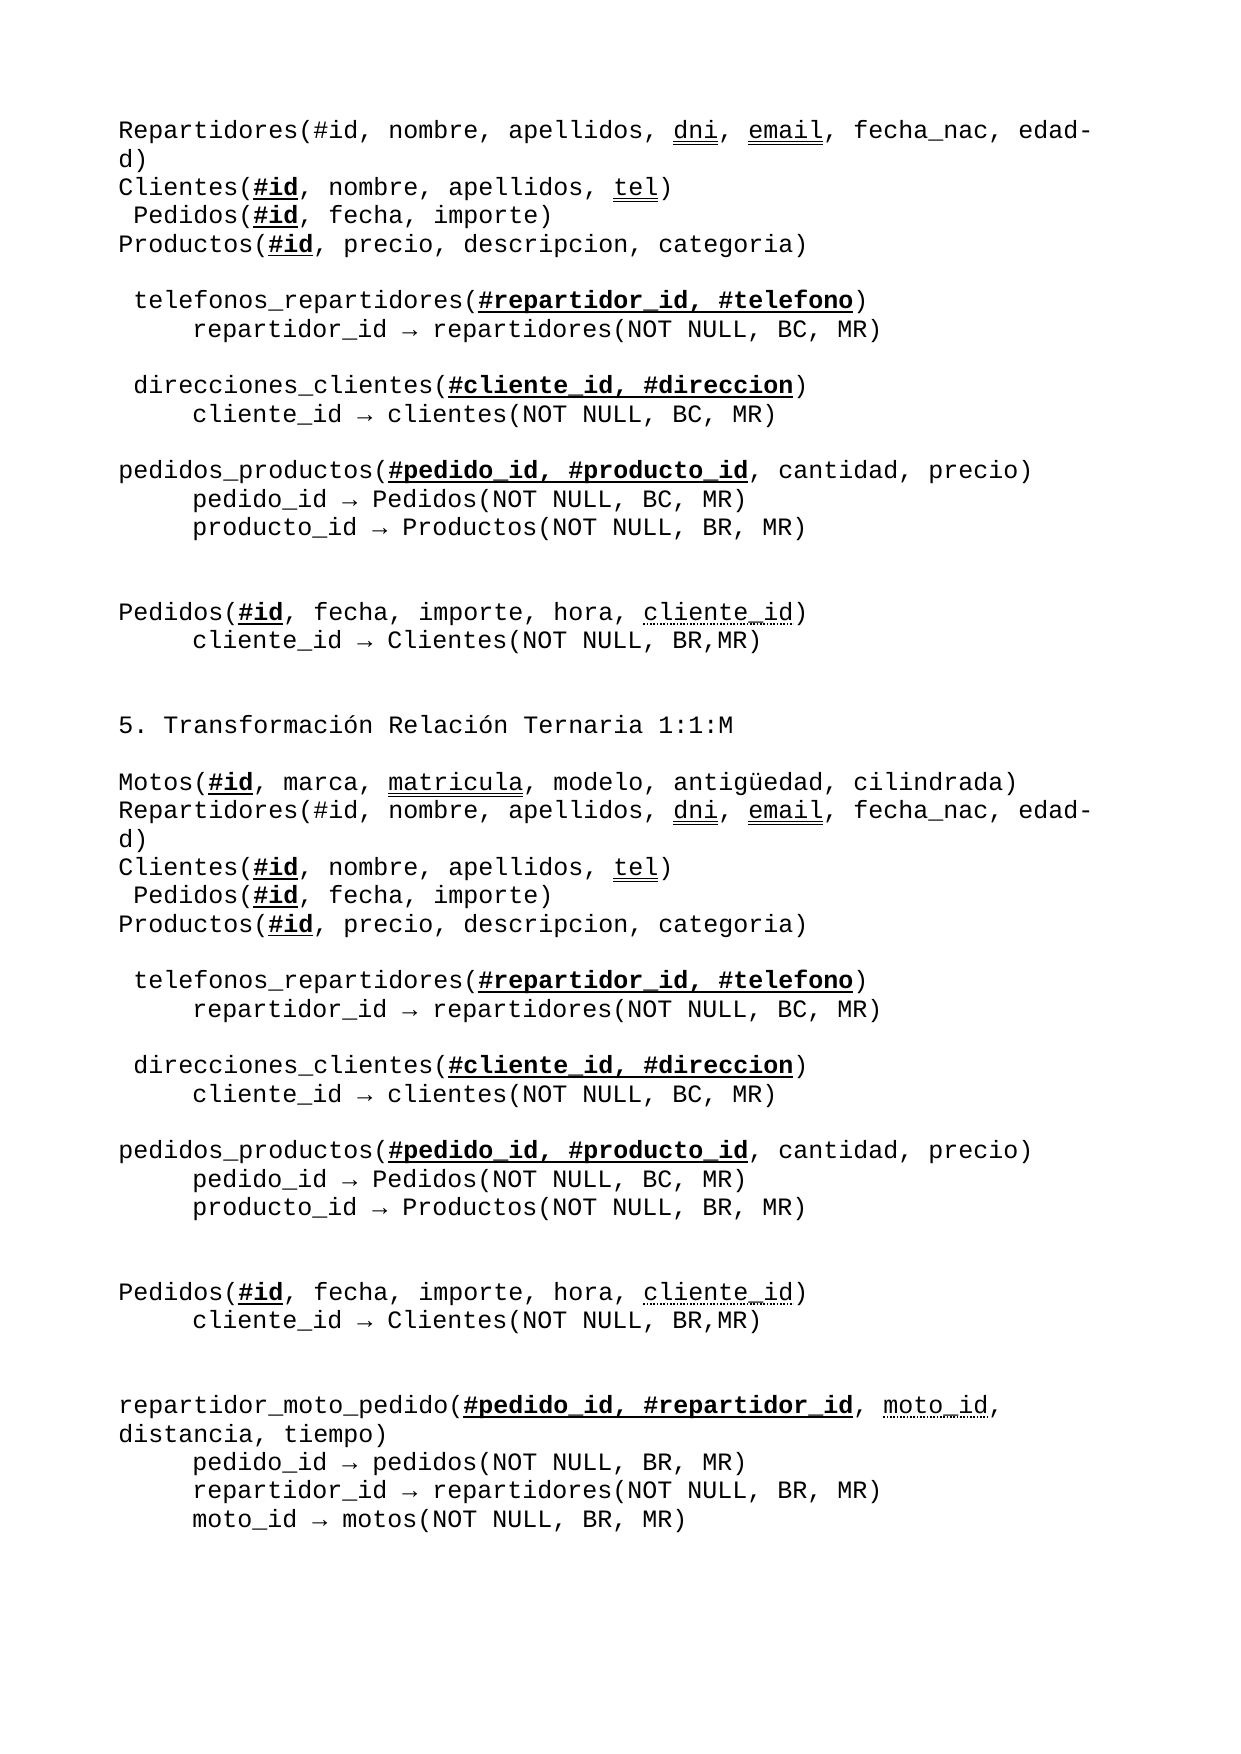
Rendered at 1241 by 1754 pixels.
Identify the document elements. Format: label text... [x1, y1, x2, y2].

text Clientes(#id, nombre, apellidos, tel) [118, 855, 1122, 883]
text pedidos_productos(#pedido_id, #producto_id, cantidad, precio) pedido_id → Pedidos(NOT NULL, BC, MR) [118, 458, 1122, 515]
text producto_id → Productos(NOT NULL, BR, MR) [118, 1195, 1122, 1223]
text Repartidores(#id, nombre, apellidos, dni, email, fecha_nac, edad-d) [118, 118, 1122, 175]
text producto_id → Productos(NOT NULL, BR, MR) [118, 515, 1122, 543]
text cliente_id → Clientes(NOT NULL, BR,MR) [118, 1308, 1122, 1336]
text moto_id → motos(NOT NULL, BR, MR) [118, 1506, 1122, 1535]
text Pedidos(#id, fecha, importe, hora, cliente_id) [118, 1280, 1122, 1308]
text 5. Transformación Relación Ternaria 1:1:M [118, 713, 1122, 741]
text Repartidores(#id, nombre, apellidos, dni, email, fecha_nac, edad-d) [118, 798, 1122, 855]
text repartidor_id → repartidores(NOT NULL, BC, MR) [118, 316, 1122, 345]
text pedido_id → pedidos(NOT NULL, BR, MR) [118, 1450, 1122, 1478]
text Clientes(#id, nombre, apellidos, tel) [118, 175, 1122, 203]
text direcciones_clientes(#cliente_id, #direccion) [118, 1053, 1122, 1081]
text telefonos_repartidores(#repartidor_id, #telefono) [118, 968, 1122, 996]
text cliente_id → Clientes(NOT NULL, BR,MR) [118, 628, 1122, 656]
text pedidos_productos(#pedido_id, #producto_id, cantidad, precio) pedido_id → Pedidos(NOT NULL, BC, MR) [118, 1138, 1122, 1195]
text Motos(#id, marca, matricula, modelo, antigüedad, cilindrada) [118, 770, 1122, 798]
text repartidor_id → repartidores(NOT NULL, BR, MR) [118, 1478, 1122, 1506]
text repartidor_moto_pedido(#pedido_id, #repartidor_id, moto_id, distancia, tiempo) [118, 1393, 1122, 1450]
text Pedidos(#id, fecha, importe, hora, cliente_id) [118, 600, 1122, 628]
text Pedidos(#id, fecha, importe) [118, 883, 1122, 911]
text cliente_id → clientes(NOT NULL, BC, MR) [118, 1081, 1122, 1110]
text direcciones_clientes(#cliente_id, #direccion) [118, 373, 1122, 401]
text telefonos_repartidores(#repartidor_id, #telefono) [118, 288, 1122, 316]
text Productos(#id, precio, descripcion, categoria) [118, 911, 1122, 940]
text Pedidos(#id, fecha, importe) [118, 203, 1122, 231]
text cliente_id → clientes(NOT NULL, BC, MR) [118, 401, 1122, 430]
text repartidor_id → repartidores(NOT NULL, BC, MR) [118, 996, 1122, 1025]
text Productos(#id, precio, descripcion, categoria) [118, 231, 1122, 260]
